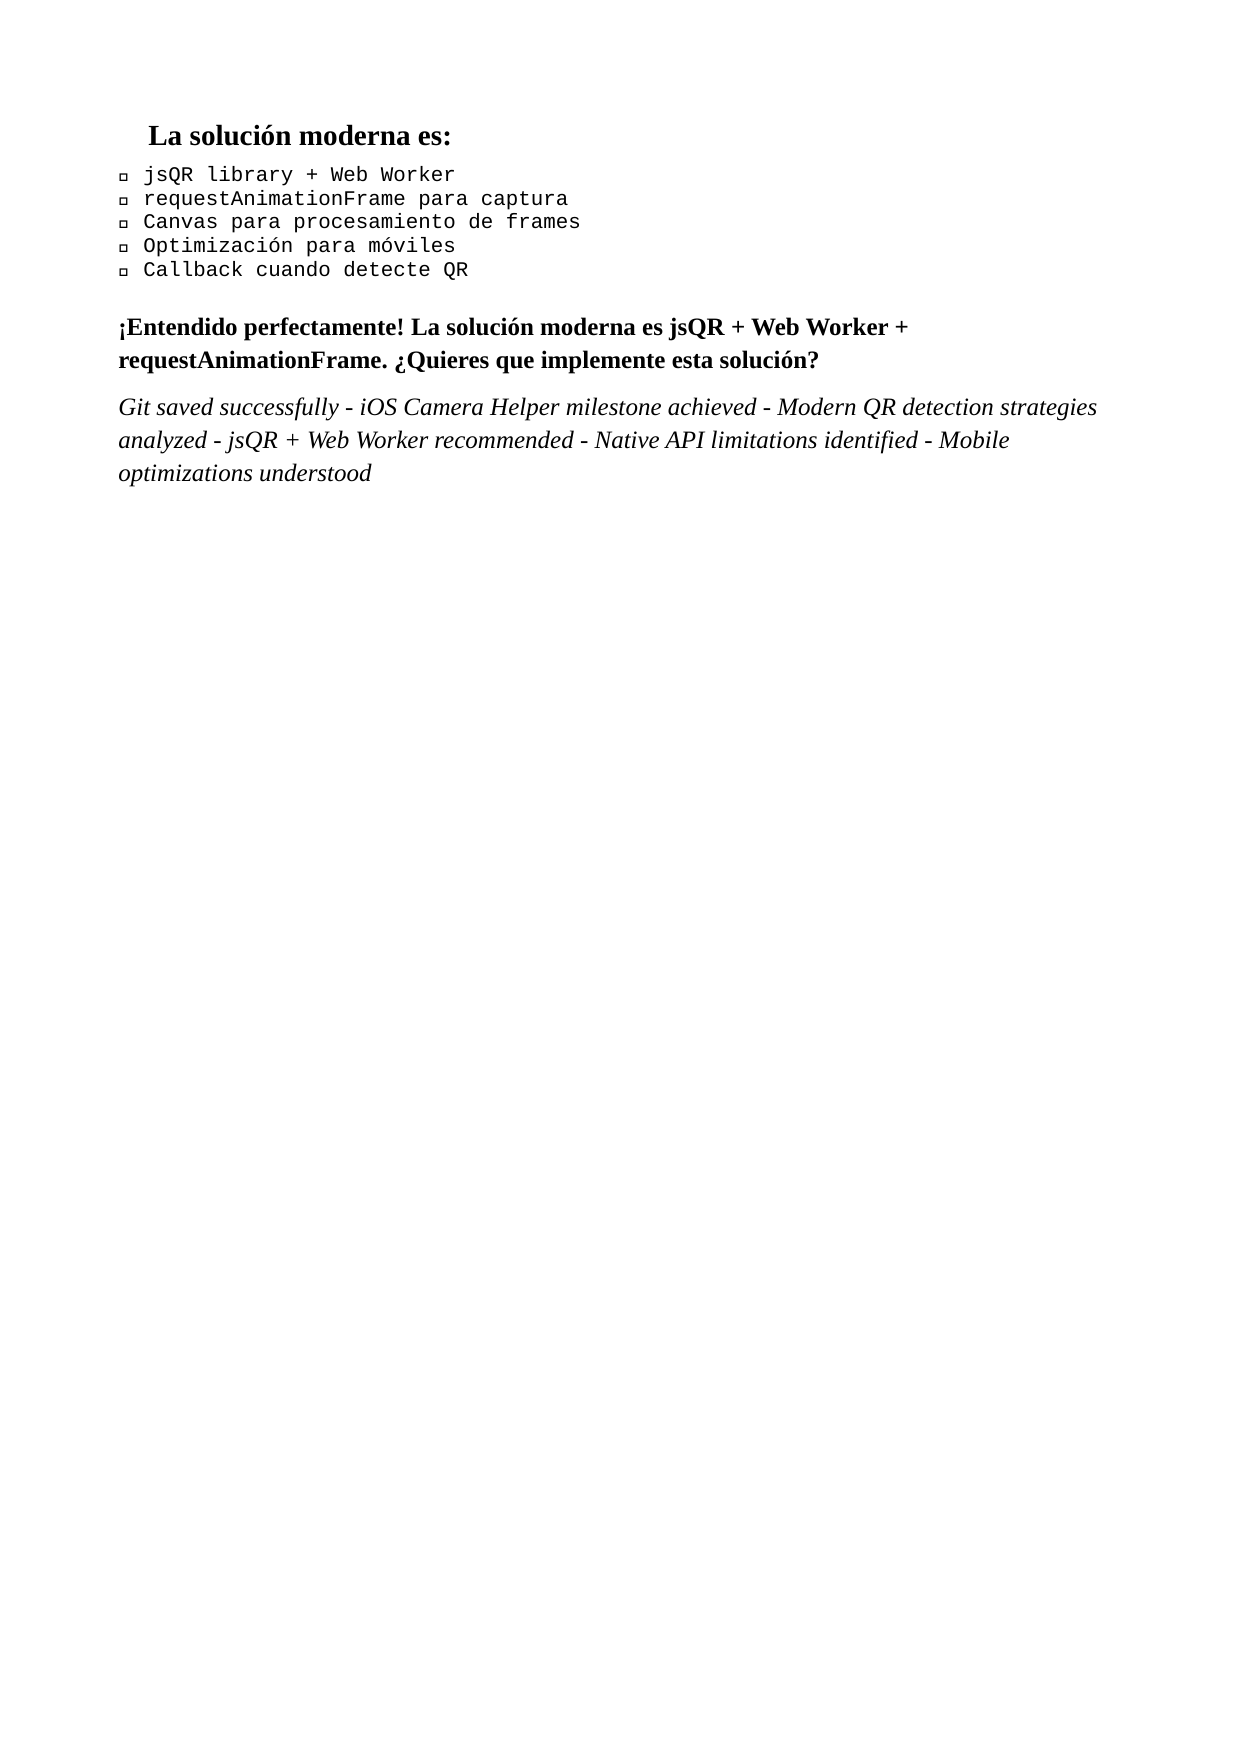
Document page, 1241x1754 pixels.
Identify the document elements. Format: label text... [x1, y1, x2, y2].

text 📱 requestAnimationFrame para captura [118, 188, 1122, 211]
text 🎯 Canvas para procesamiento de frames [118, 211, 1122, 235]
text Git saved successfully - iOS Camera Helper milestone achieved - Modern QR detection strategies analyzed - jsQR + Web Worker recommended - Native API limitations identified - Mobile optimizations understood [118, 392, 1122, 487]
text 🔄 Callback cuando detecte QR [118, 259, 1122, 282]
subtitle 📱 La solución moderna es: [118, 118, 1122, 152]
text 🚀 Optimización para móviles [118, 235, 1122, 259]
text ¡Entendido perfectamente! La solución moderna es jsQR + Web Worker + requestAnimationFrame. ¿Quieres que implemente esta solución? 🎯 [118, 312, 1122, 374]
text 🎹 jsQR library + Web Worker [118, 164, 1122, 188]
